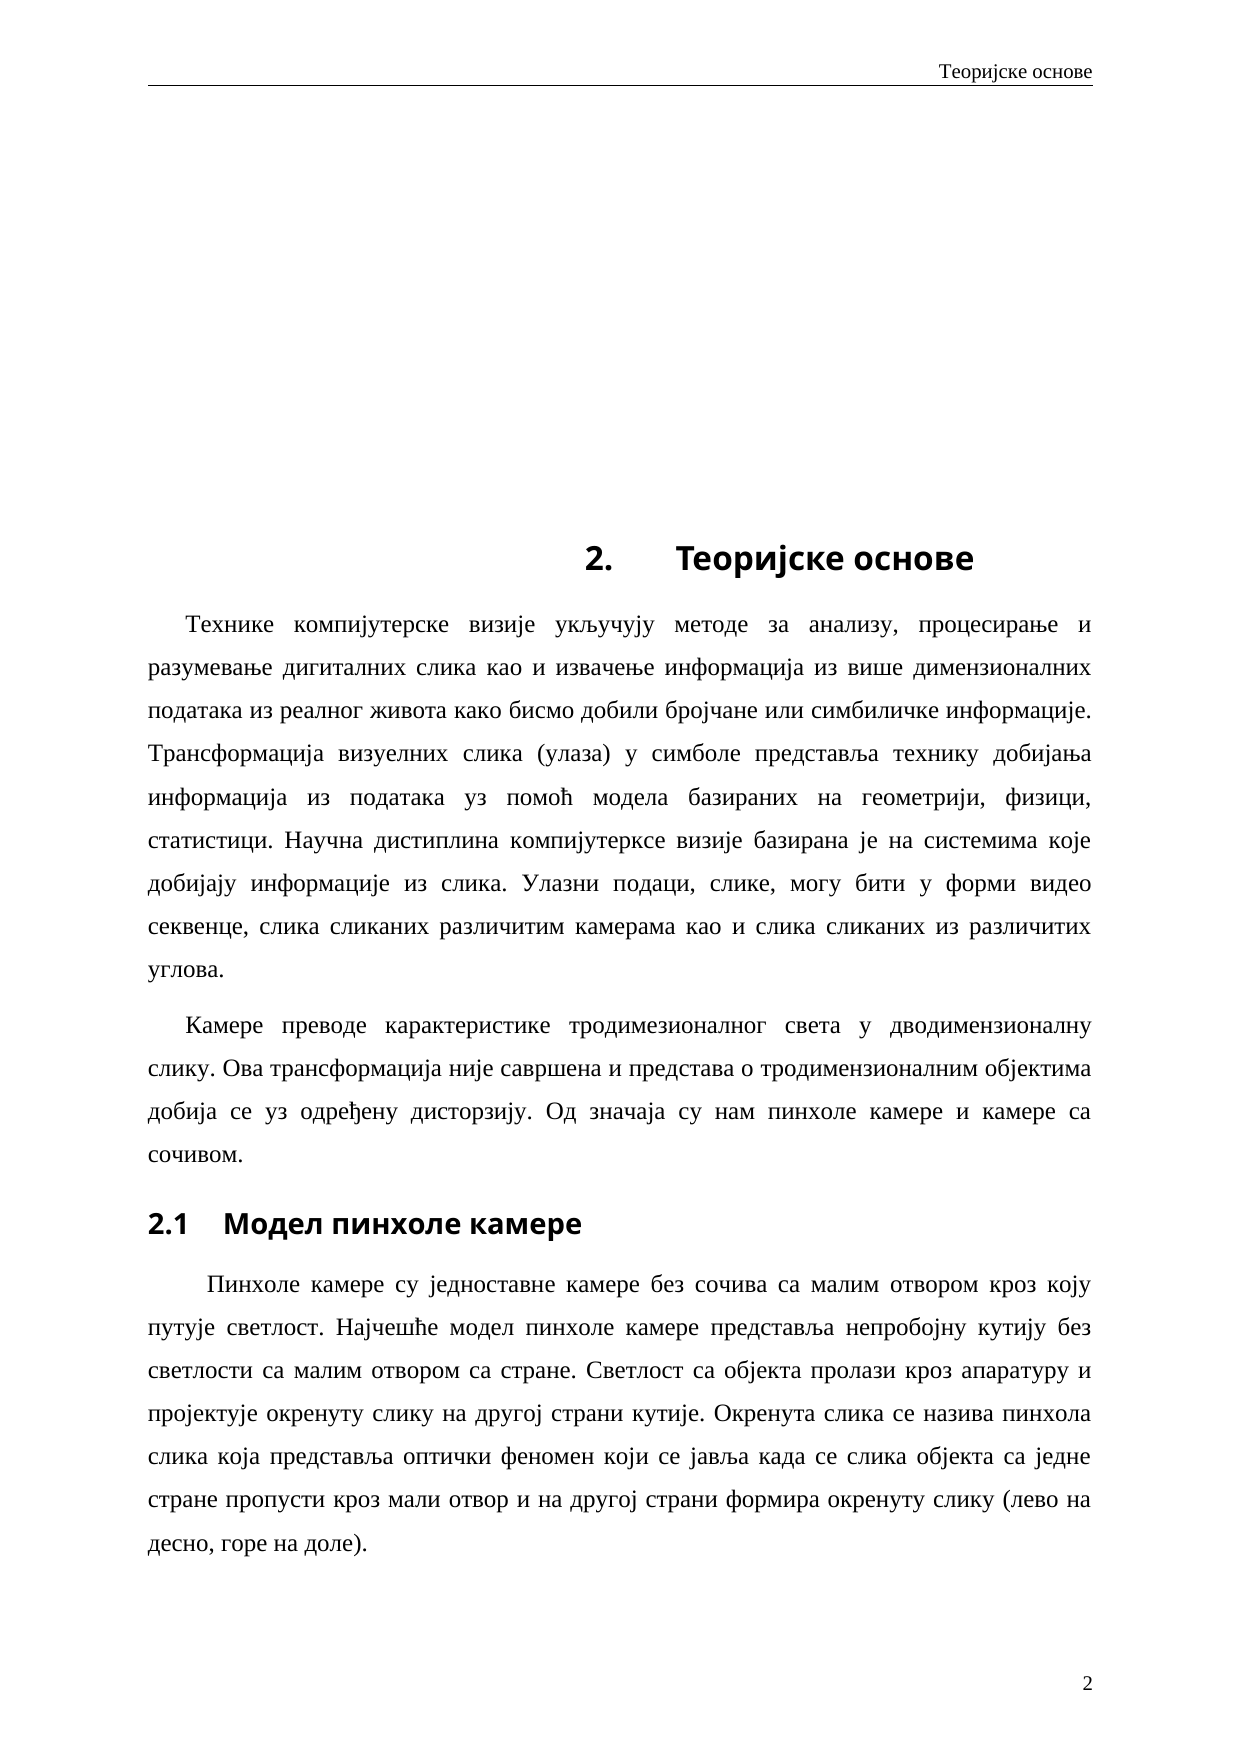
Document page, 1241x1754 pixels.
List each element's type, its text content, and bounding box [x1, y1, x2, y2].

subtitle Теоријске основе [148, 535, 974, 580]
subtitle Модел пинхоле камере [148, 1203, 1093, 1243]
text Камере преводе карактеристике тродимезионалног света у дводимензионалну слику. Ова трансформација није савршена и представа о тродимензионалним објектима добија се уз одређену дисторзију. Од значаја су нам пинхоле камере и камере са сочивом. [148, 1010, 1093, 1168]
text Пинхоле камере су једноставне камере без сочива са малим отвором кроз коју путује светлост. Најчешће модел пинхоле камере представља непробојну кутију без светлости са малим отвором са стране. Светлост са објекта пролази кроз апаратуру и пројектује окренуту слику на другој страни кутије. Окренута слика се назива пинхола слика која представља оптички феномен који се јавља када се слика објекта са једне стране пропусти кроз мали отвор и на другој страни формира окренуту слику (лево на десно, горе на доле). [148, 1269, 1093, 1556]
text Технике компијутерске визије укључују методе за анализу, процесирање и разумевање дигиталних слика као и извачење информација из више димензионалних података из реалног живота како бисмо добили бројчане или симбиличке информације. Трансформација визуелних слика (улаза) у симболе представља технику добијања информација из података уз помоћ модела базираних на геометрији, физици, статистици. Научна дистиплина компијутерксе визије базирана је на системима које добијају информације из слика. Улазни подаци, слике, могу бити у форми видео секвенце, слика сликаних различитим камерама као и слика сликаних из различитих углова. [148, 609, 1093, 983]
